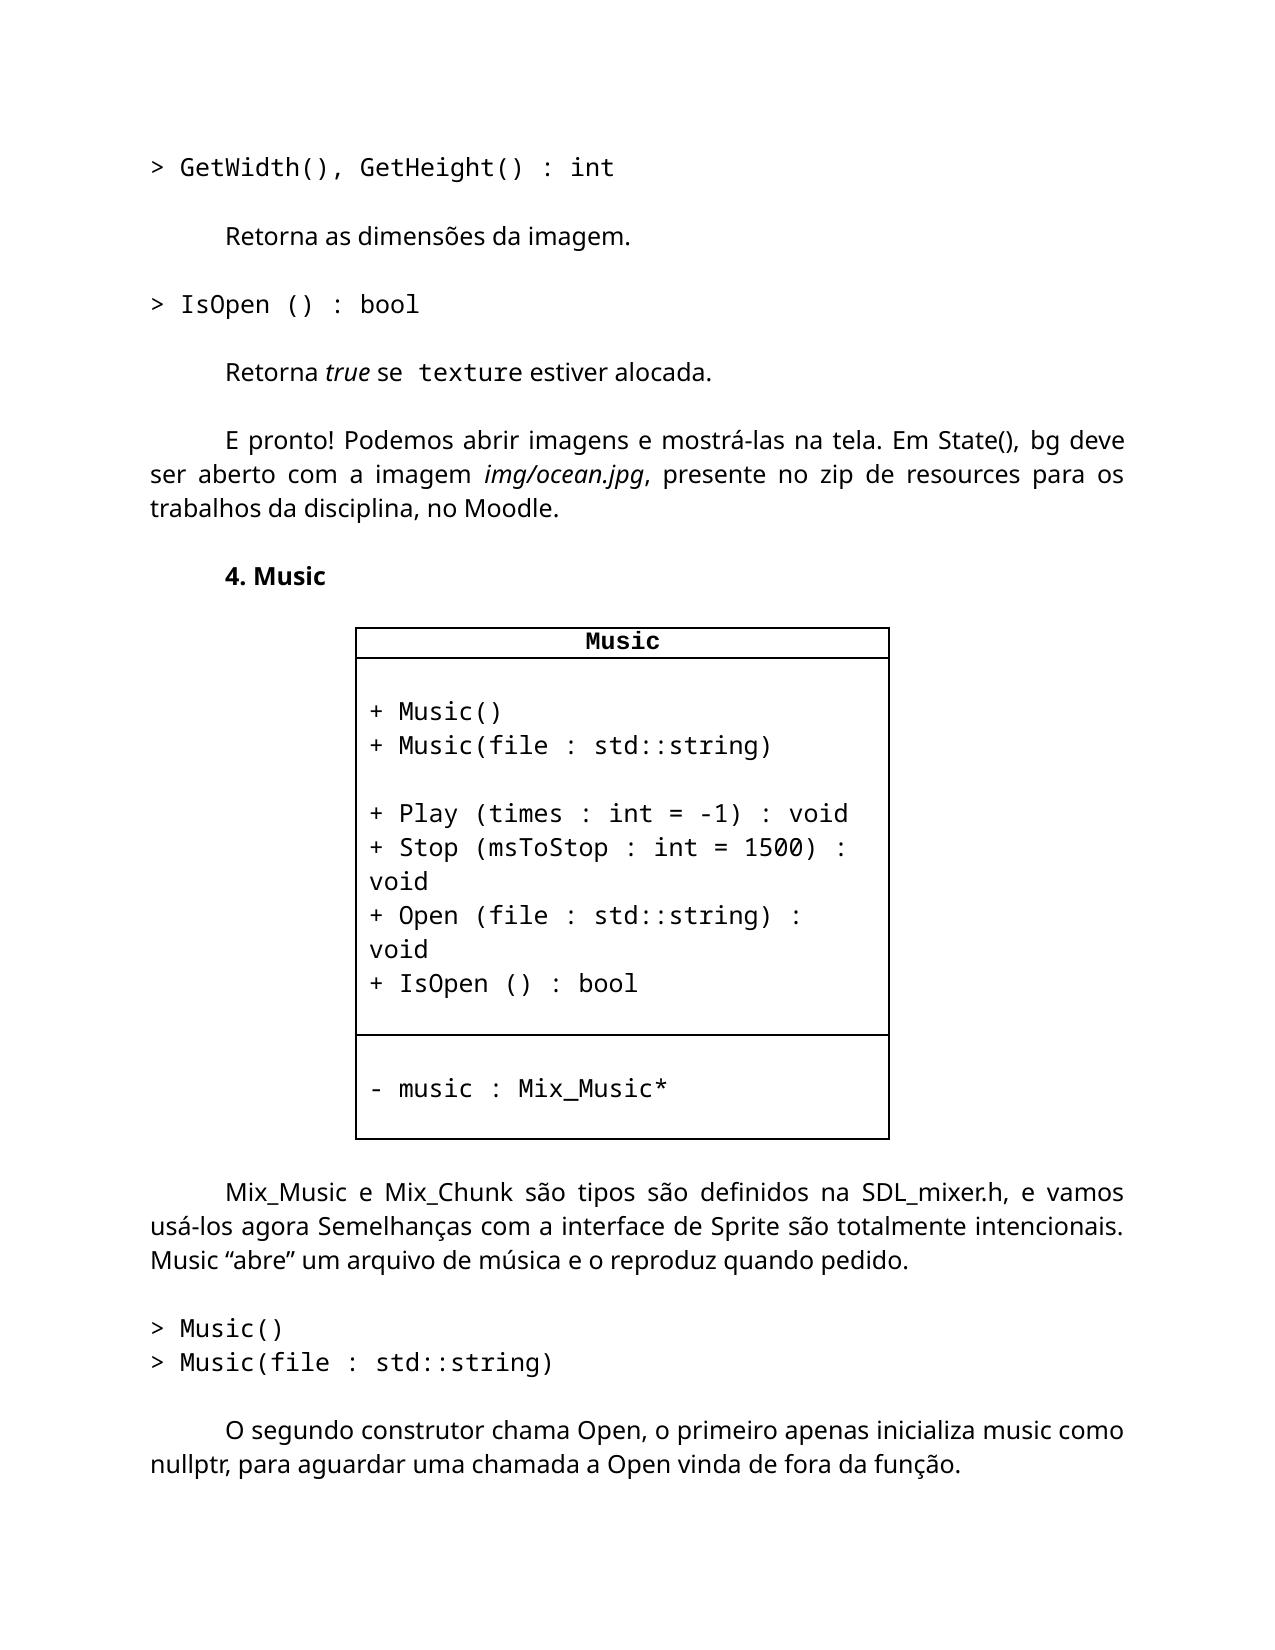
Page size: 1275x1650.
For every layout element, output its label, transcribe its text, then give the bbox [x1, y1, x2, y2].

text > IsOpen () : bool [150, 286, 1125, 320]
table_cell - music : Mix_Music* [357, 1036, 888, 1138]
text Retorna as dimensões da imagem. [150, 218, 1125, 252]
text > Music(file : std::string) [150, 1345, 1125, 1379]
table_header Music [357, 629, 888, 657]
text > GetWidth(), GetHeight() : int [150, 150, 1125, 184]
text 4. Music [150, 559, 1125, 593]
table_cell + Music() + Music(file : std::string) + Play (times : int = -1) : void + Stop (msToStop : int = 1500) : void + Open (file : std::string) : void + IsOpen () : bool [357, 659, 888, 1034]
text O segundo construtor chama Open, o primeiro apenas inicializa music como nullptr, para aguardar uma chamada a Open vinda de fora da função. [150, 1413, 1125, 1481]
text Retorna true se texture estiver alocada. [150, 354, 1125, 388]
text > Music() [150, 1311, 1125, 1345]
text E pronto! Podemos abrir imagens e mostrá-las na tela. Em State(), bg deve ser aberto com a imagem img/ocean.jpg, presente no zip de resources para os trabalhos da disciplina, no Moodle. [150, 422, 1125, 525]
text Mix_Music e Mix_Chunk são tipos são definidos na SDL_mixer.h, e vamos usá-los agora Semelhanças com a interface de Sprite são totalmente intencionais. Music “abre” um arquivo de música e o reproduz quando pedido. [150, 1174, 1125, 1277]
